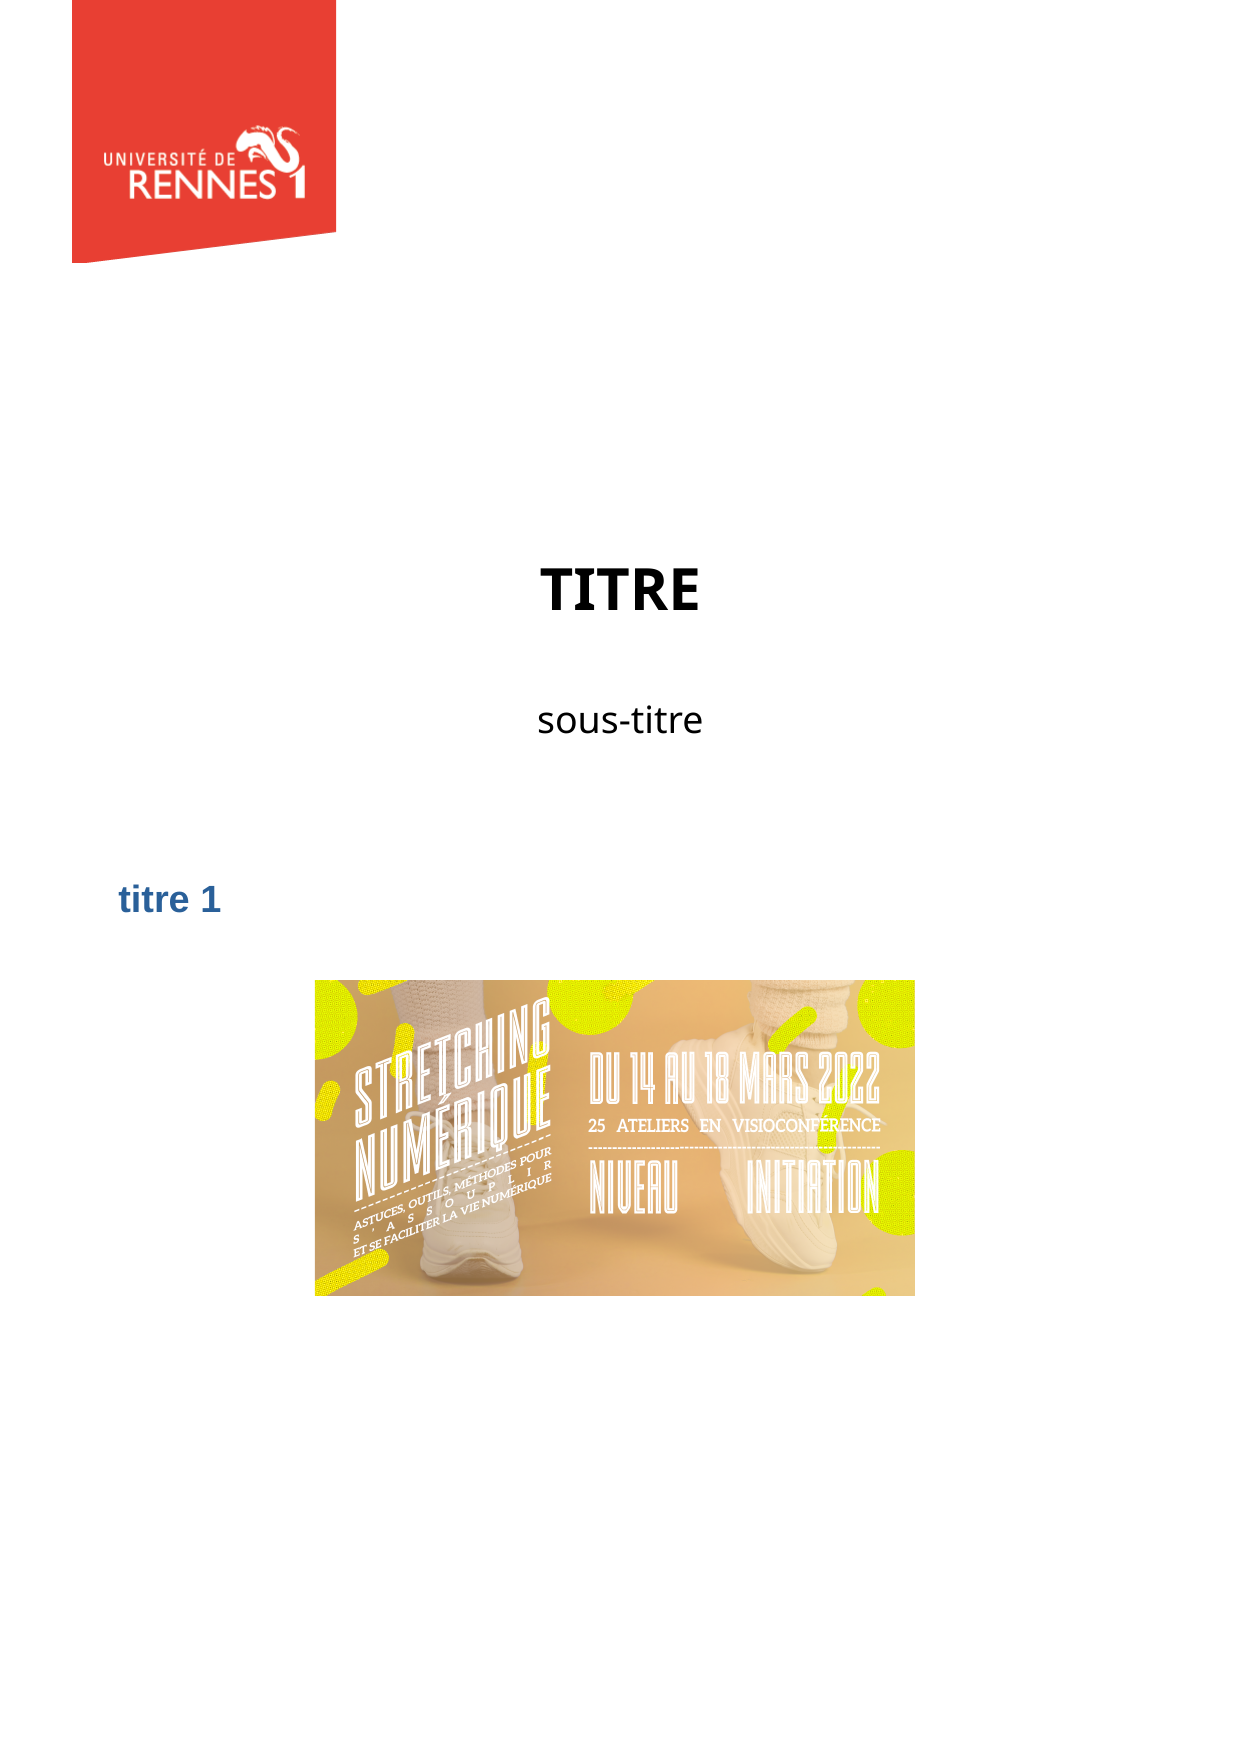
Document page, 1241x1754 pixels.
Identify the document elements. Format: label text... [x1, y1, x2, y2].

picture [72, 0, 337, 263]
title TITRE [118, 547, 1122, 627]
subtitle titre 1 [118, 877, 1122, 921]
picture [314, 980, 915, 1296]
subtitle sous-titre [118, 693, 1122, 744]
